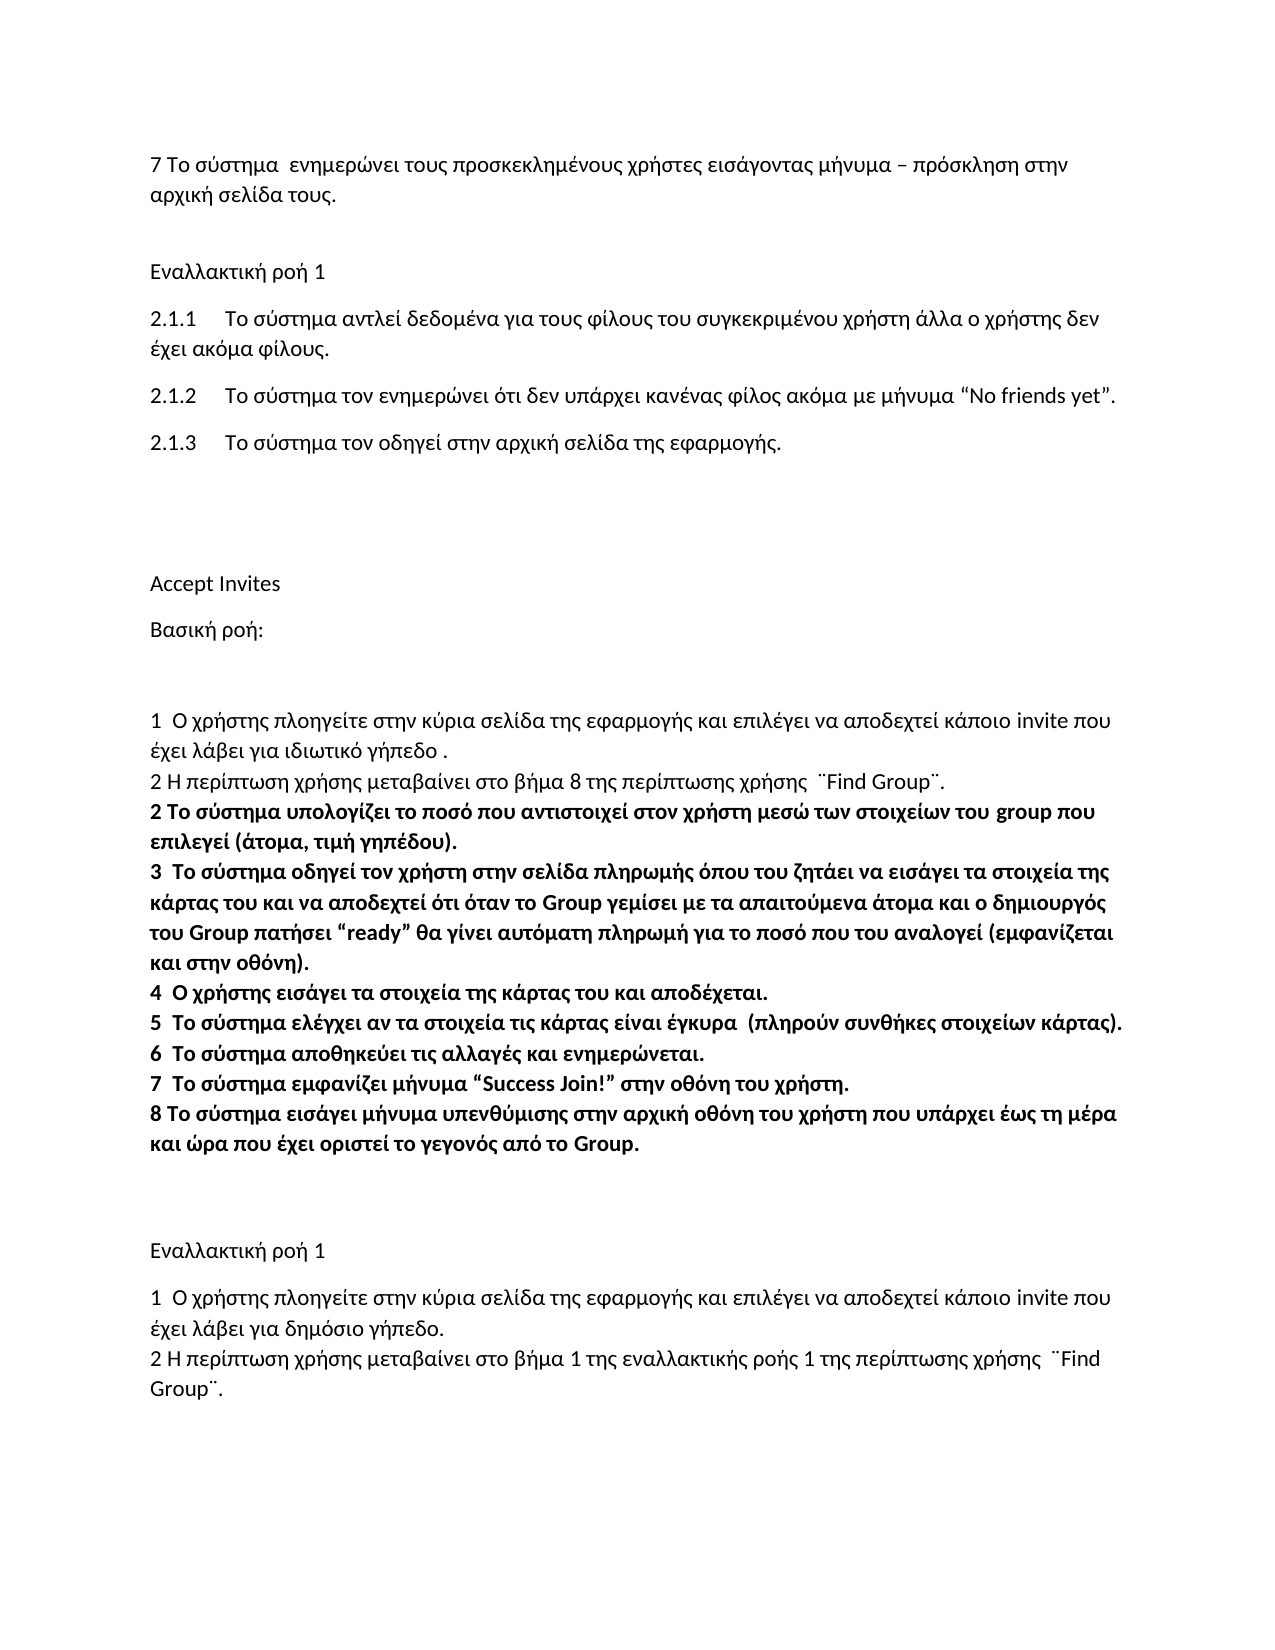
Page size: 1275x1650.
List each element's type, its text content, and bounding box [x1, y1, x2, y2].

list 2 Η περίπτωση χρήσης μεταβαίνει στο βήμα 1 της εναλλακτικής ροής 1 της περίπτωσης χρήσης ¨Find Group¨. [150, 1344, 1125, 1402]
text 2.1.1 Το σύστημα αντλεί δεδομένα για τους φίλους του συγκεκριμένου χρήστη άλλα ο χρήστης δεν έχει ακόμα φίλους. [150, 304, 1125, 362]
list 2 Το σύστημα υπολογίζει το ποσό που αντιστοιχεί στον χρήστη μεσώ των στοιχείων του group που επιλεγεί (άτομα, τιμή γηπέδου). [150, 797, 1125, 855]
text 2.1.2 Το σύστημα τον ενημερώνει ότι δεν υπάρχει κανένας φίλος ακόμα με μήνυμα “No friends yet”. [150, 381, 1125, 409]
list 5 Το σύστημα ελέγχει αν τα στοιχεία τις κάρτας είναι έγκυρα (πληρούν συνθήκες στοιχείων κάρτας). [150, 1008, 1125, 1037]
text Βασική ροή: [150, 616, 1125, 644]
list 6 Το σύστημα αποθηκεύει τις αλλαγές και ενημερώνεται. [150, 1039, 1125, 1067]
list Εναλλακτική ροή 1 [150, 1237, 1125, 1265]
list 4 Ο χρήστης εισάγει τα στοιχεία της κάρτας του και αποδέχεται. [150, 978, 1125, 1006]
list 1 Ο χρήστης πλοηγείτε στην κύρια σελίδα της εφαρμογής και επιλέγει να αποδεχτεί κάποιο invite που έχει λάβει για ιδιωτικό γήπεδο . [150, 706, 1125, 765]
list 1 Ο χρήστης πλοηγείτε στην κύρια σελίδα της εφαρμογής και επιλέγει να αποδεχτεί κάποιο invite που έχει λάβει για δημόσιο γήπεδο. [150, 1283, 1125, 1342]
list 7 Το σύστημα ενημερώνει τους προσκεκλημένους χρήστες εισάγοντας μήνυμα – πρόσκληση στην αρχική σελίδα τους. [150, 150, 1125, 208]
list 7 Το σύστημα εμφανίζει μήνυμα “Success Join!” στην οθόνη του χρήστη. [150, 1069, 1125, 1097]
list Accept Invites [150, 569, 1125, 597]
list 8 Το σύστημα εισάγει μήνυμα υπενθύμισης στην αρχική οθόνη του χρήστη που υπάρχει έως τη μέρα και ώρα που έχει οριστεί το γεγονός από το Group. [150, 1099, 1125, 1157]
text Εναλλακτική ροή 1 [150, 257, 1125, 285]
list 2 Η περίπτωση χρήσης μεταβαίνει στο βήμα 8 της περίπτωσης χρήσης ¨Find Group¨. [150, 767, 1125, 795]
text 2.1.3 Το σύστημα τον οδηγεί στην αρχική σελίδα της εφαρμογής. [150, 428, 1125, 456]
list 3 Το σύστημα οδηγεί τον χρήστη στην σελίδα πληρωμής όπου του ζητάει να εισάγει τα στοιχεία της κάρτας του και να αποδεχτεί ότι όταν το Group γεμίσει με τα απαιτούμενα άτομα και ο δημιουργός του Group πατήσει “ready” θα γίνει αυτόματη πληρωμή για το ποσό που του αναλογεί (εμφανίζεται και στην οθόνη). [150, 857, 1125, 976]
